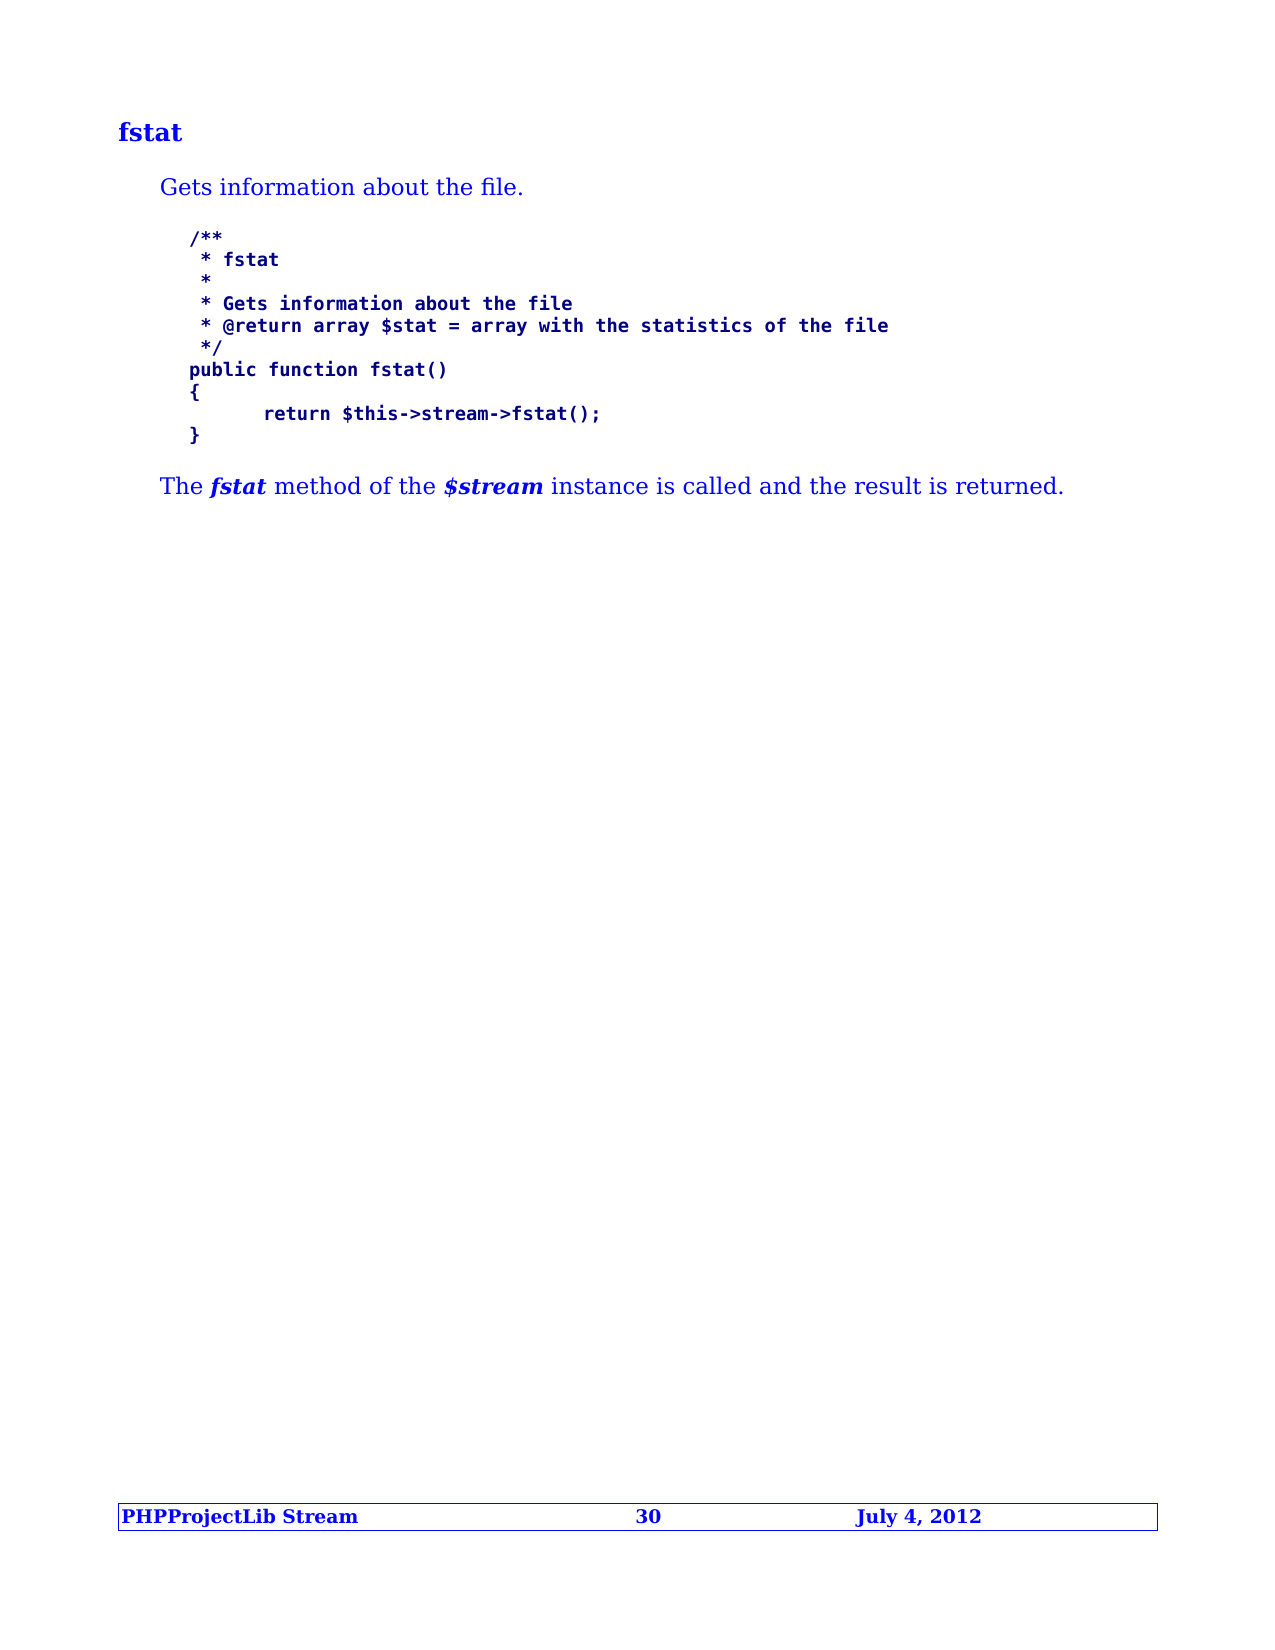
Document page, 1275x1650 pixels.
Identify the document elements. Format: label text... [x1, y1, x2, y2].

list * [189, 271, 1157, 293]
list /** [189, 227, 1157, 249]
list * fstat [189, 249, 1157, 271]
list */ [189, 337, 1157, 359]
list public function fstat() [189, 359, 1157, 381]
list } [189, 424, 1157, 446]
list * @return array $stat = array with the statistics of the file [189, 315, 1157, 337]
list * Gets information about the file [189, 293, 1157, 315]
text The fstat method of the $stream instance is called and the result is returned. [159, 473, 1157, 499]
text Gets information about the file. [159, 174, 1157, 201]
title fstat [118, 118, 1157, 147]
list { [189, 381, 1157, 402]
list return $this->stream->fstat(); [189, 402, 1157, 424]
